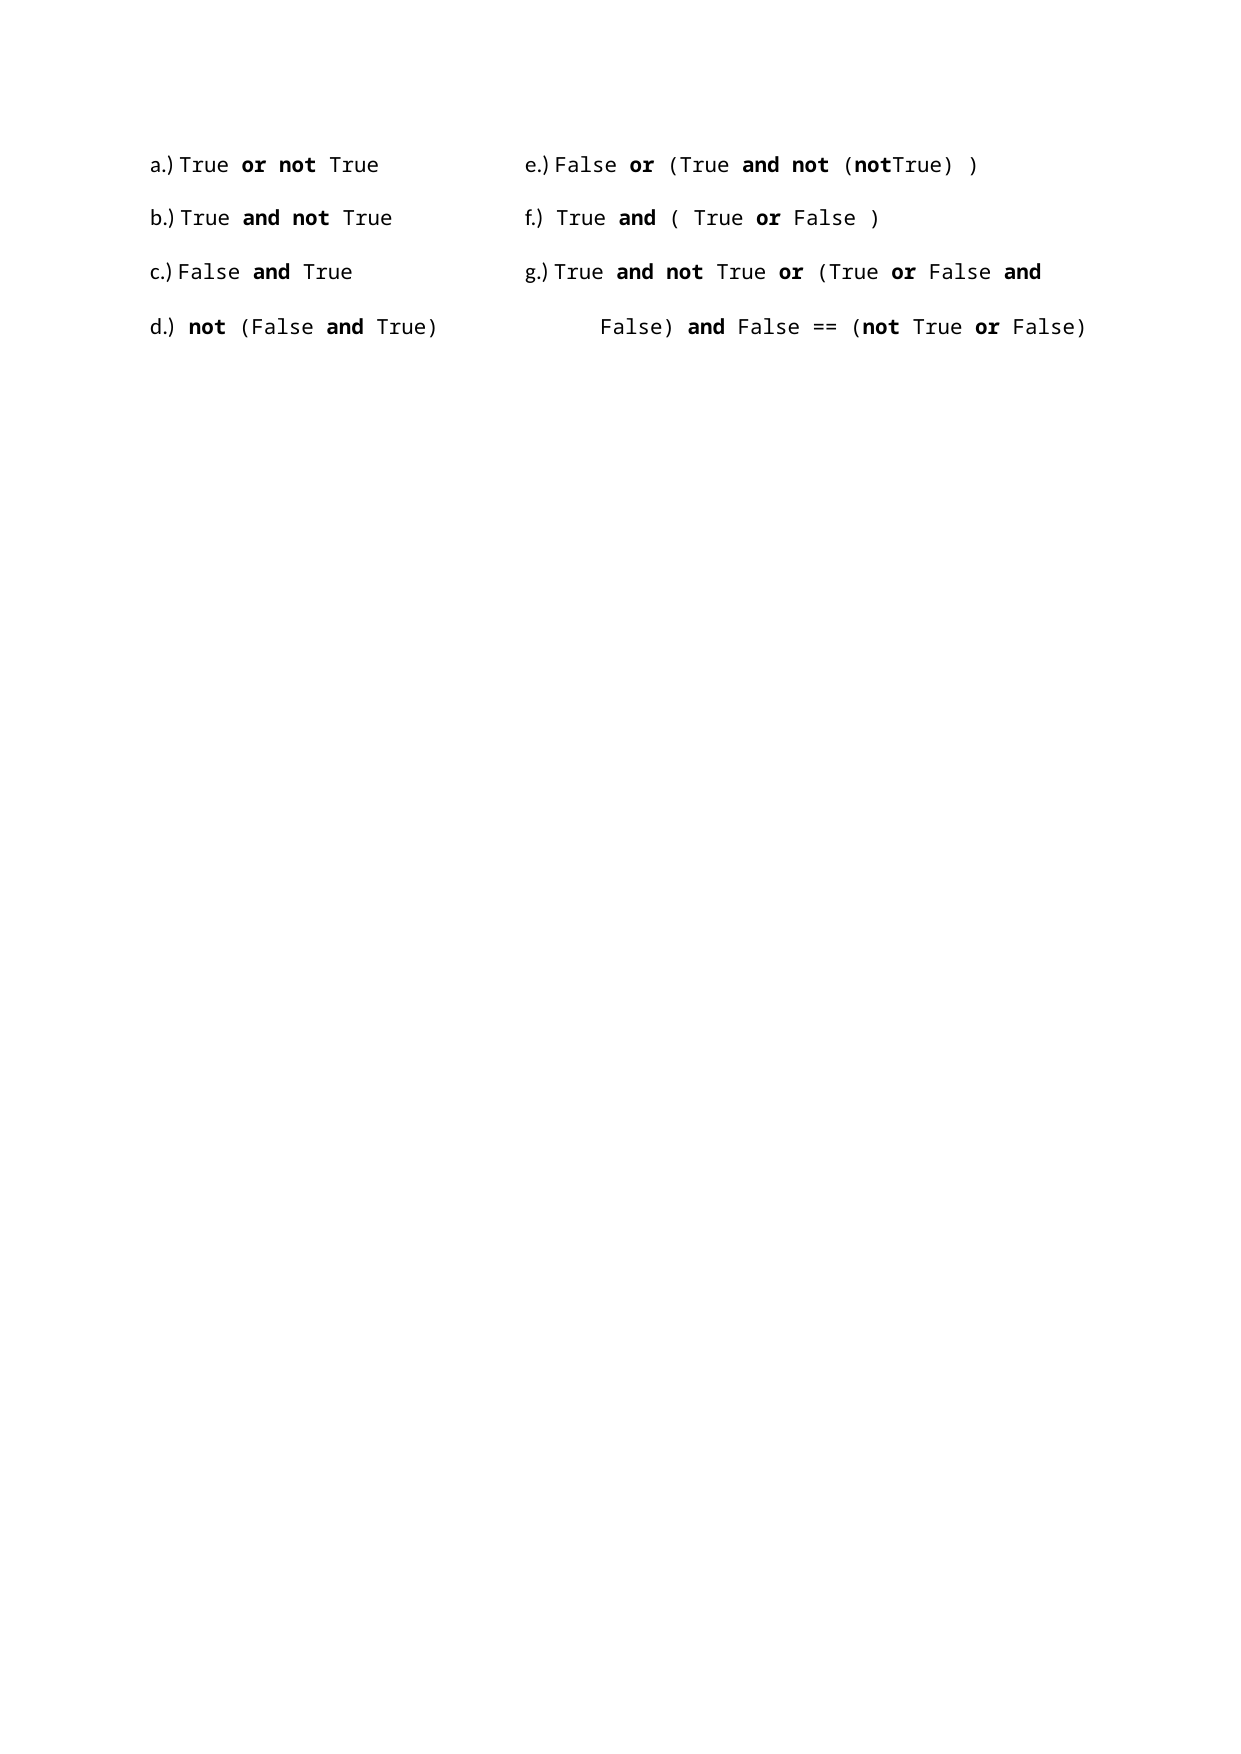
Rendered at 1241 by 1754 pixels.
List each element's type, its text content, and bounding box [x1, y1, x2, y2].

text d.) not (False and True) False) and False == (not True or False) [150, 310, 1090, 342]
text c.) False and True g.) True and not True or (True or False and [150, 257, 1090, 285]
text b.) True and not True f.) True and ( True or False ) [150, 203, 1090, 232]
text a.) True or not True e.) False or (True and not (notTrue) ) [150, 150, 1090, 178]
